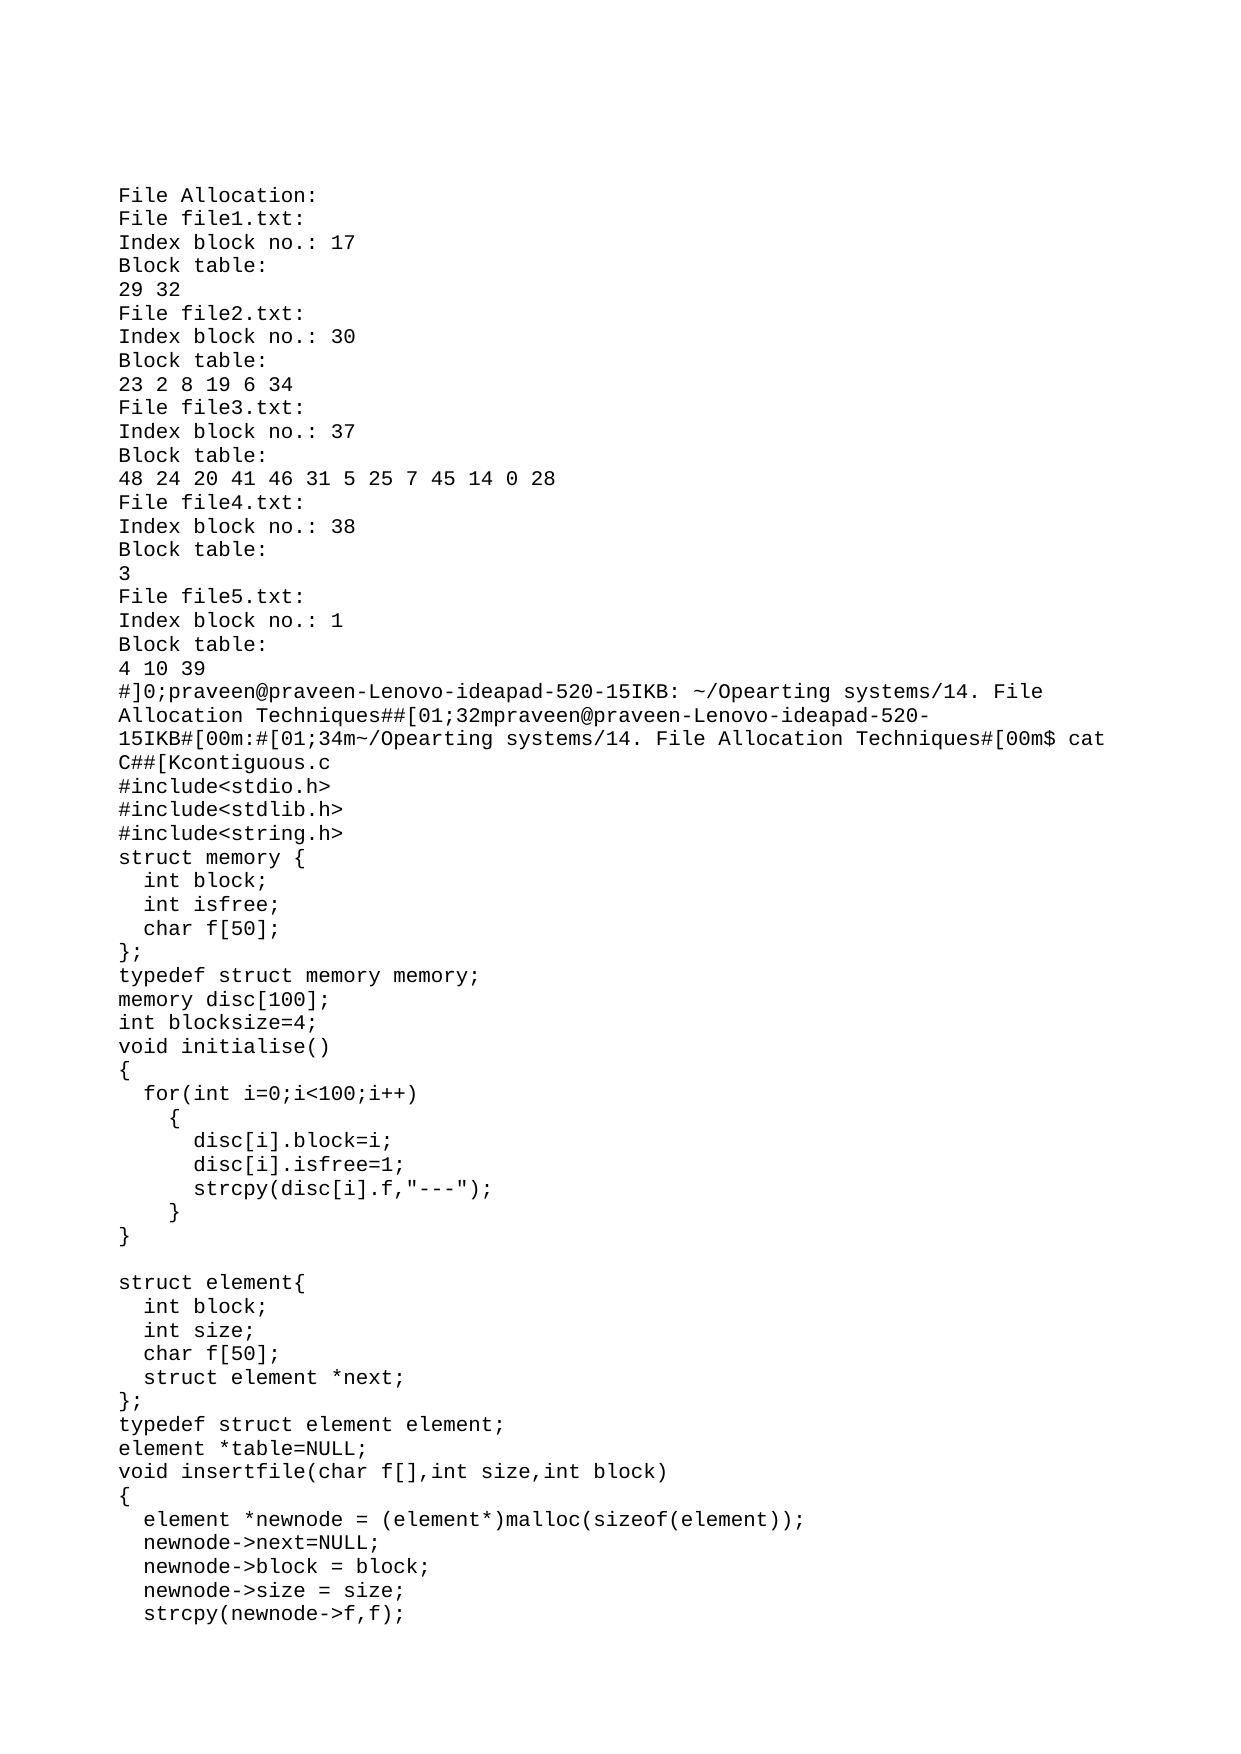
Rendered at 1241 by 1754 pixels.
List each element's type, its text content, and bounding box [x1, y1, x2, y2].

text }; [118, 1391, 1122, 1414]
text #include<stdlib.h> [118, 799, 1122, 823]
text memory disc[100]; [118, 988, 1122, 1012]
text Block table: [118, 445, 1122, 468]
text newnode->block = block; [118, 1556, 1122, 1580]
text { [118, 1059, 1122, 1083]
text struct element *next; [118, 1367, 1122, 1391]
text Index block no.: 17 [118, 232, 1122, 256]
text newnode->size = size; [118, 1580, 1122, 1603]
text int blocksize=4; [118, 1012, 1122, 1036]
text 3 [118, 563, 1122, 587]
text int size; [118, 1319, 1122, 1343]
text File file2.txt: [118, 303, 1122, 326]
text int block; [118, 1296, 1122, 1319]
text }; [118, 941, 1122, 965]
text void initialise() [118, 1036, 1122, 1059]
text disc[i].isfree=1; [118, 1154, 1122, 1178]
text File file4.txt: [118, 492, 1122, 516]
text #]0;praveen@praveen-Lenovo-ideapad-520-15IKB: ~/Opearting systems/14. File Allocation Techniques##[01;32mpraveen@praveen-Lenovo-ideapad-520-15IKB#[00m:#[01;34m~/Opearting systems/14. File Allocation Techniques#[00m$ cat C##[Kcontiguous.c [118, 681, 1122, 776]
text char f[50]; [118, 1343, 1122, 1367]
text File file3.txt: [118, 397, 1122, 421]
text 23 2 8 19 6 34 [118, 374, 1122, 397]
text 48 24 20 41 46 31 5 25 7 45 14 0 28 [118, 468, 1122, 492]
text Block table: [118, 350, 1122, 374]
text Block table: [118, 634, 1122, 657]
text Block table: [118, 256, 1122, 279]
text element *table=NULL; [118, 1438, 1122, 1461]
text typedef struct memory memory; [118, 965, 1122, 988]
text newnode->next=NULL; [118, 1532, 1122, 1556]
text typedef struct element element; [118, 1414, 1122, 1438]
text disc[i].block=i; [118, 1130, 1122, 1154]
text 29 32 [118, 279, 1122, 303]
text Index block no.: 1 [118, 610, 1122, 634]
text for(int i=0;i<100;i++) [118, 1083, 1122, 1107]
text File file1.txt: [118, 208, 1122, 232]
text { [118, 1107, 1122, 1130]
text #include<stdio.h> [118, 776, 1122, 799]
text strcpy(disc[i].f,"---"); [118, 1178, 1122, 1201]
text Index block no.: 30 [118, 326, 1122, 350]
text Index block no.: 38 [118, 516, 1122, 539]
text int block; [118, 870, 1122, 894]
text File file5.txt: [118, 587, 1122, 610]
text File Allocation: [118, 184, 1122, 208]
text } [118, 1225, 1122, 1249]
text Index block no.: 37 [118, 421, 1122, 445]
text } [118, 1201, 1122, 1225]
text #include<string.h> [118, 823, 1122, 847]
text char f[50]; [118, 918, 1122, 941]
text Block table: [118, 539, 1122, 563]
text element *newnode = (element*)malloc(sizeof(element)); [118, 1509, 1122, 1532]
text { [118, 1485, 1122, 1509]
text struct element{ [118, 1272, 1122, 1296]
text 4 10 39 [118, 657, 1122, 681]
text struct memory { [118, 847, 1122, 870]
text void insertfile(char f[],int size,int block) [118, 1461, 1122, 1485]
text int isfree; [118, 894, 1122, 918]
text strcpy(newnode->f,f); [118, 1603, 1122, 1627]
